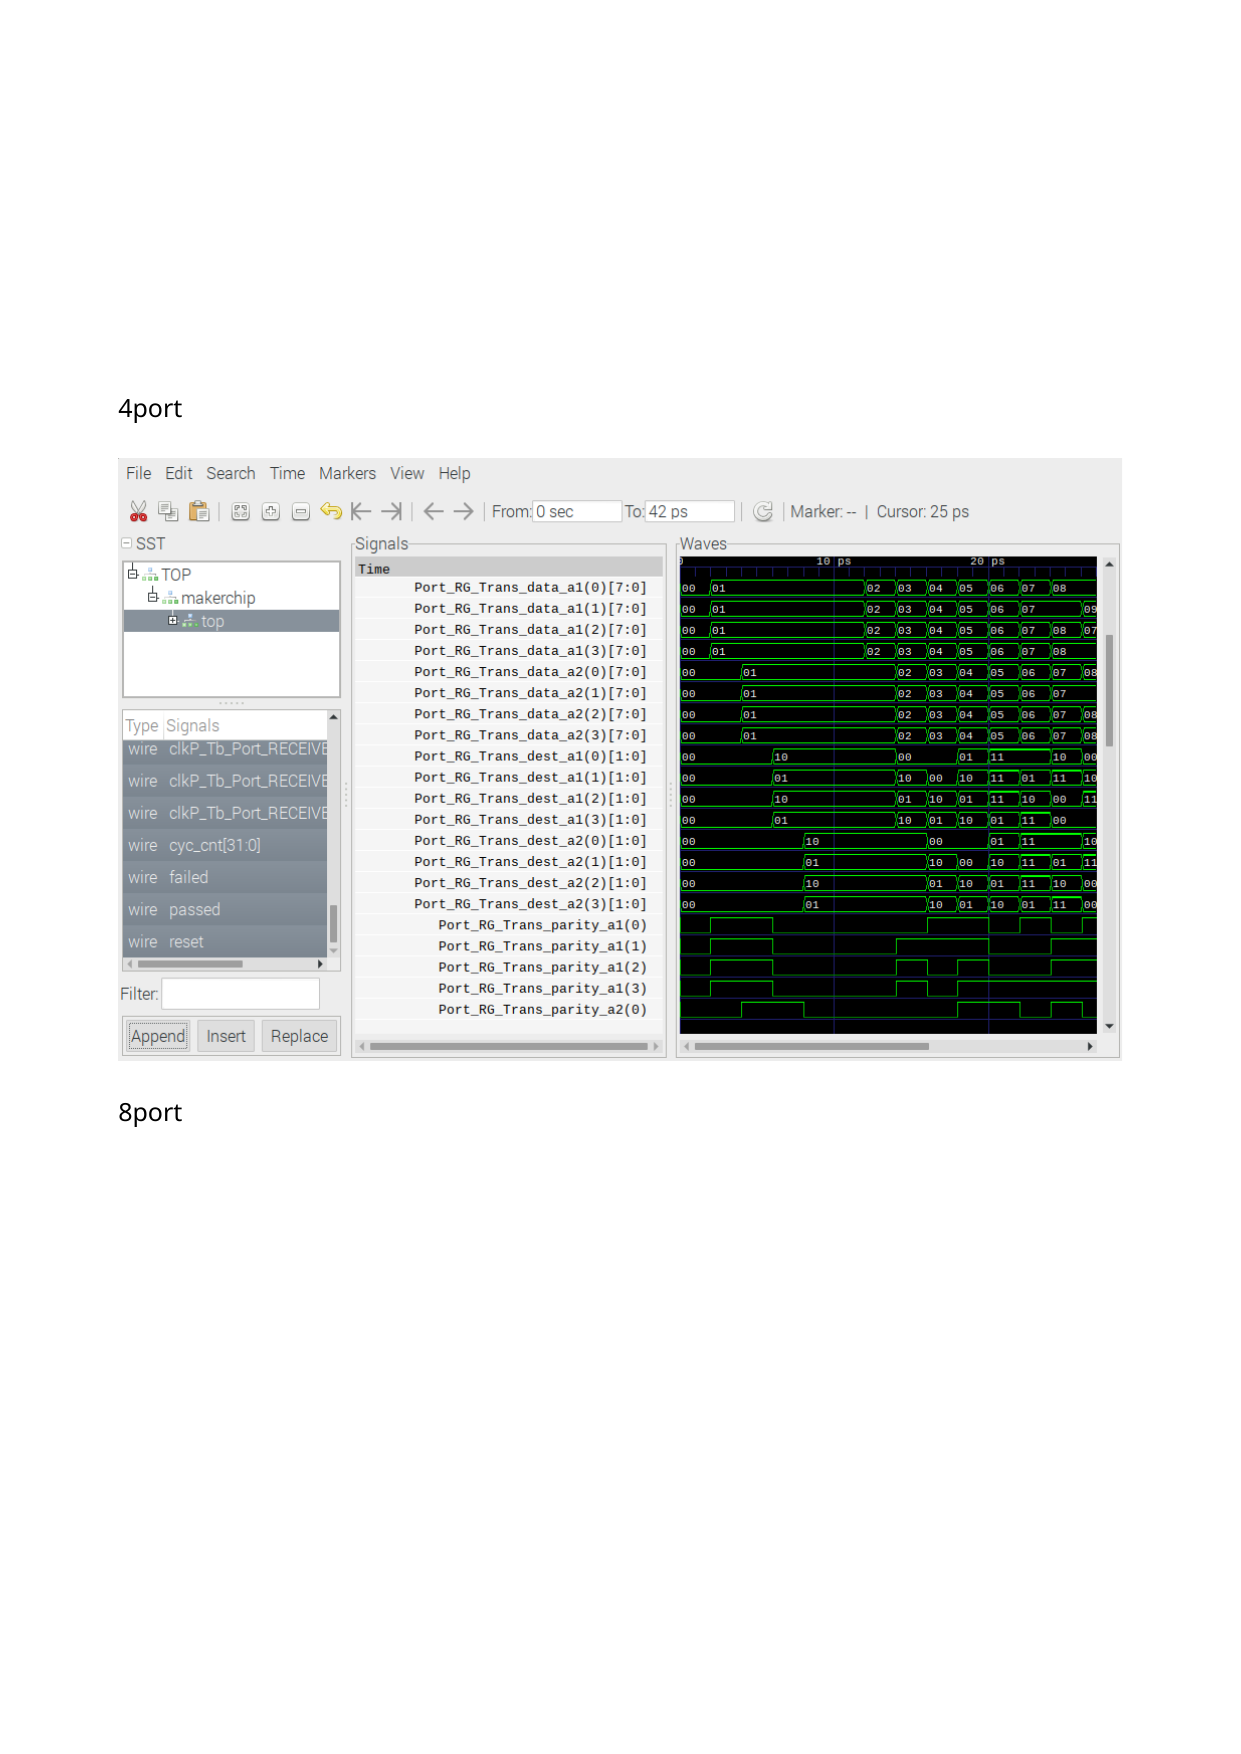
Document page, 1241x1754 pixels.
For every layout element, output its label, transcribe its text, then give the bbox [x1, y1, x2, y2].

picture [118, 458, 1123, 1061]
text 4port [118, 391, 1122, 425]
text 8port [118, 1095, 1122, 1129]
